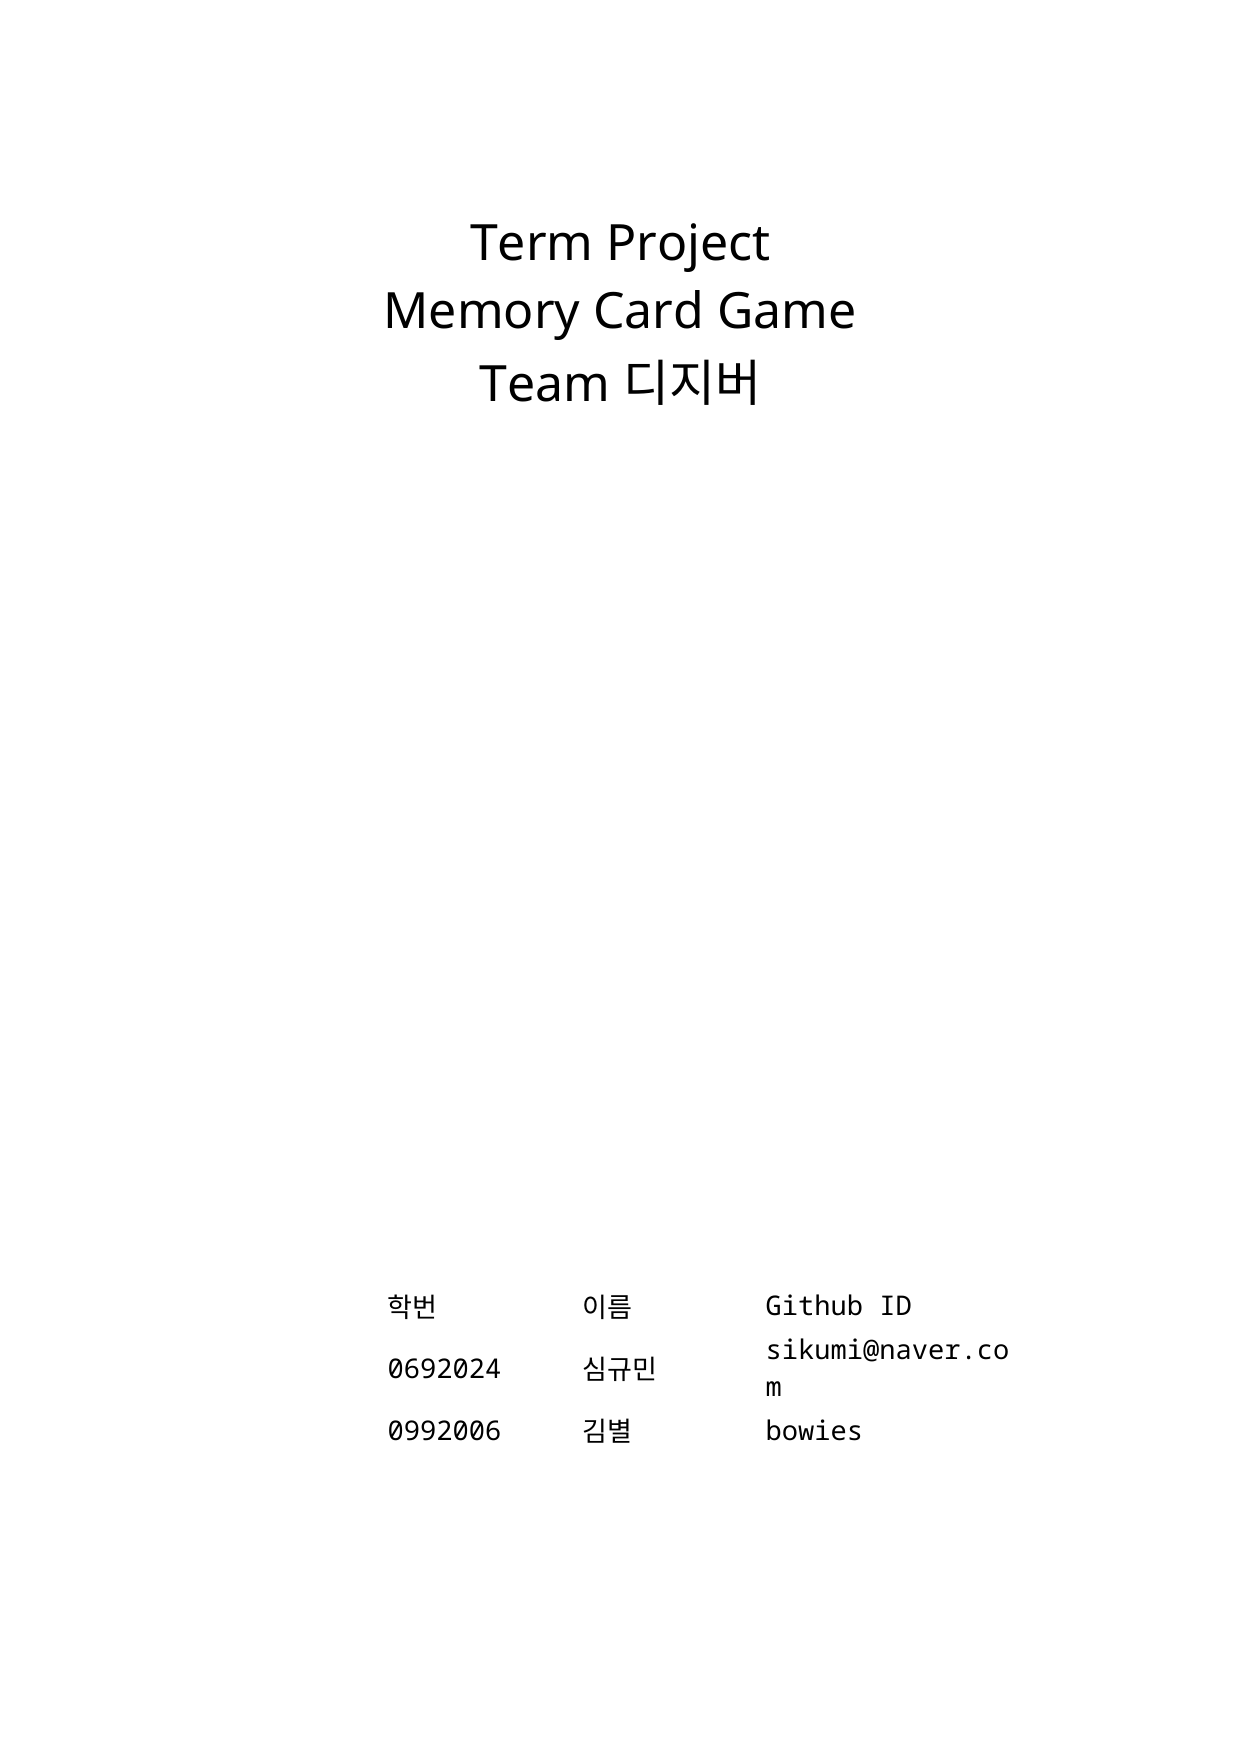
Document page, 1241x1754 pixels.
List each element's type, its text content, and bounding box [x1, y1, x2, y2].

table_cell 김별 [572, 1408, 755, 1452]
table_header 학번 [377, 1283, 572, 1328]
text Term Project [177, 207, 1063, 275]
table_cell sikumi@naver.com [755, 1328, 1032, 1407]
table_header 이름 [572, 1283, 755, 1328]
text Team 디지버 [177, 343, 1063, 416]
table_cell 0992006 [377, 1408, 572, 1452]
table_cell bowies [755, 1408, 1032, 1452]
table_cell 0692024 [377, 1328, 572, 1407]
text Memory Card Game [177, 275, 1063, 343]
table_cell 심규민 [572, 1328, 755, 1407]
table_header Github ID [755, 1283, 1032, 1328]
